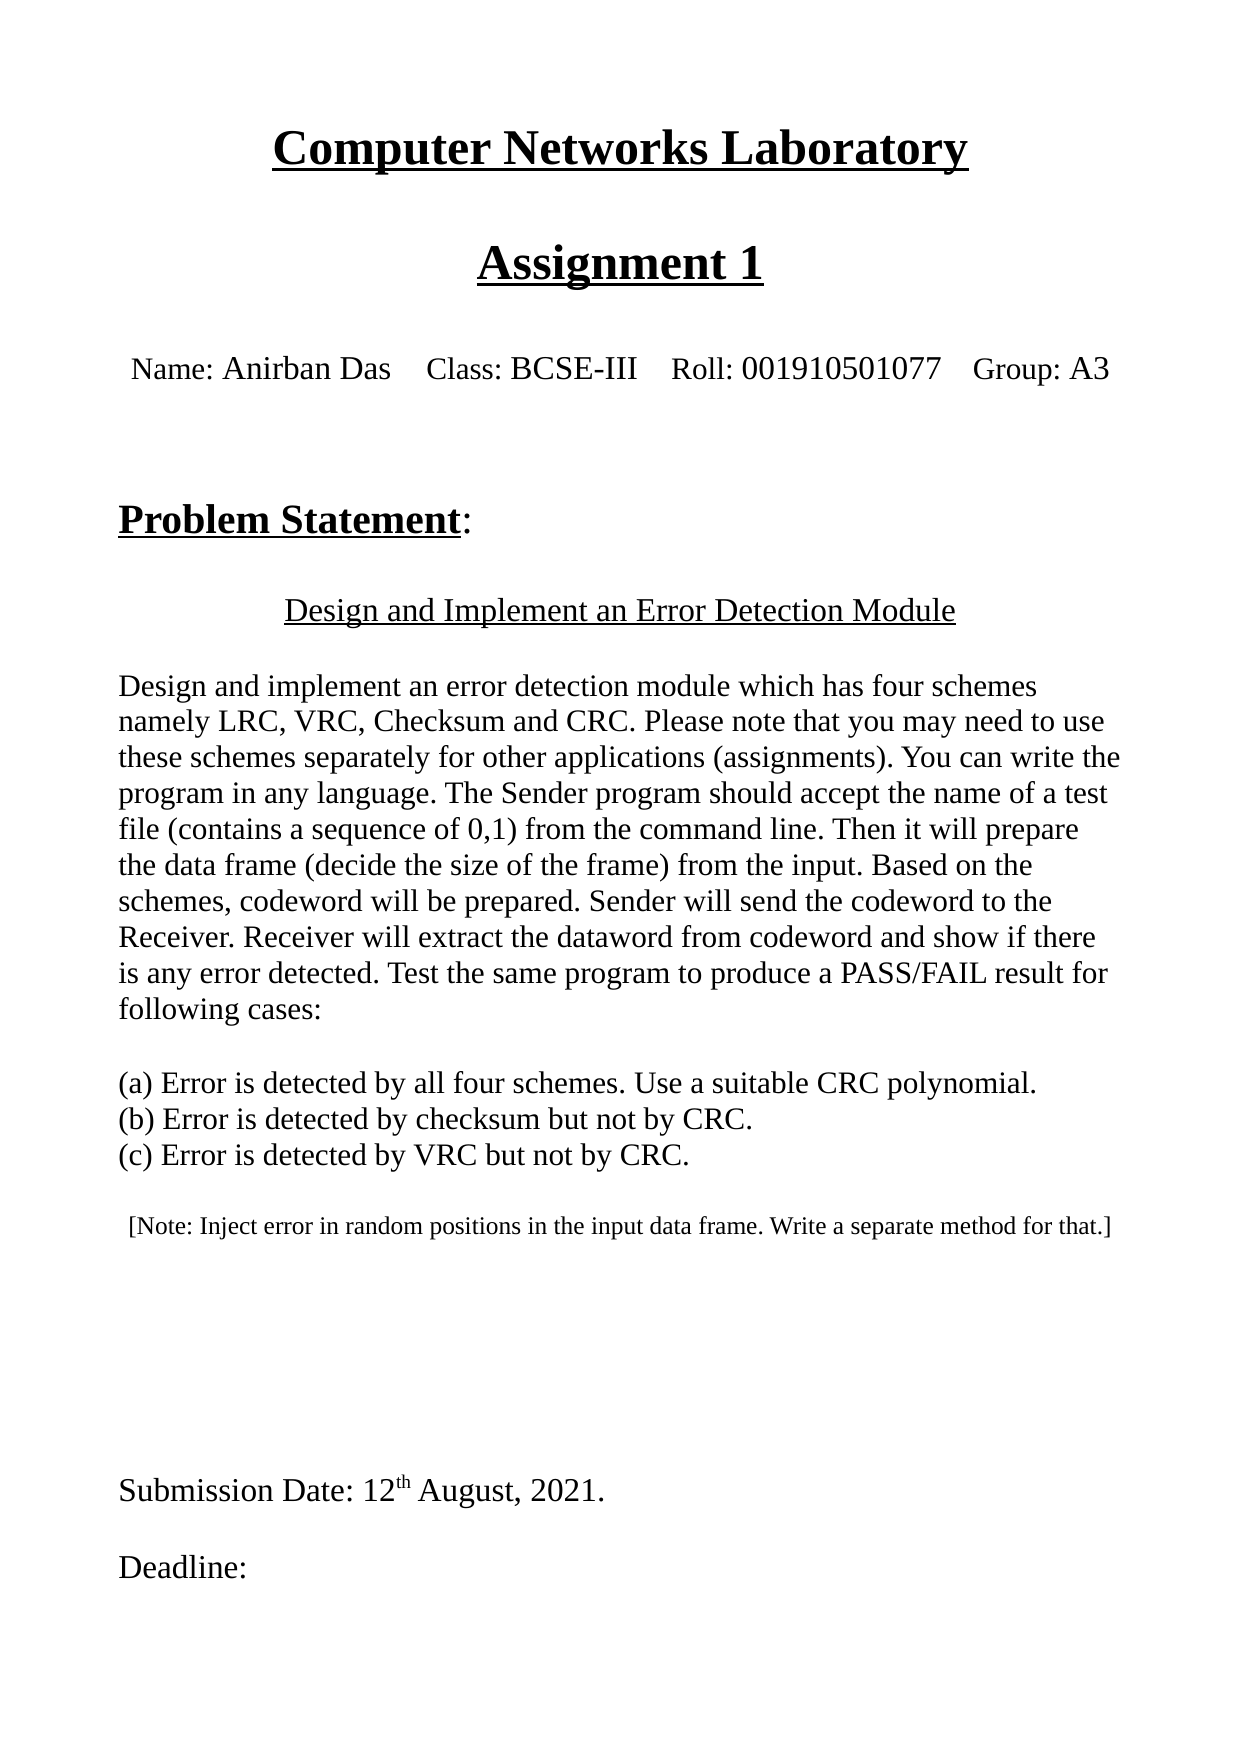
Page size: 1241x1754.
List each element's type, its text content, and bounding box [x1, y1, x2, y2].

text (a) Error is detected by all four schemes. Use a suitable CRC polynomial. [118, 1064, 1122, 1100]
text Design and Implement an Error Detection Module [118, 590, 1122, 628]
text (b) Error is detected by checksum but not by CRC. [118, 1100, 1122, 1136]
text Problem Statement: [118, 494, 1122, 542]
text Submission Date: 12th August, 2021. [118, 1471, 1122, 1509]
text Assignment 1 [118, 233, 1122, 291]
text Computer Networks Laboratory [118, 118, 1122, 176]
text Design and implement an error detection module which has four schemes namely LRC, VRC, Checksum and CRC. Please note that you may need to use these schemes separately for other applications (assignments). You can write the program in any language. The Sender program should accept the name of a test file (contains a sequence of 0,1) from the command line. Then it will prepare the data frame (decide the size of the frame) from the input. Based on the schemes, codeword will be prepared. Sender will send the codeword to the Receiver. Receiver will extract the dataword from codeword and show if there is any error detected. Test the same program to produce a PASS/FAIL result for following cases: [118, 667, 1122, 1026]
text [Note: Inject error in random positions in the input data frame. Write a separate method for that.] [118, 1211, 1122, 1240]
text Name: Anirban Das Class: BCSE-III Roll: 001910501077 Group: A3 [118, 348, 1122, 386]
text (c) Error is detected by VRC but not by CRC. [118, 1136, 1122, 1172]
text Deadline: [118, 1547, 1122, 1586]
